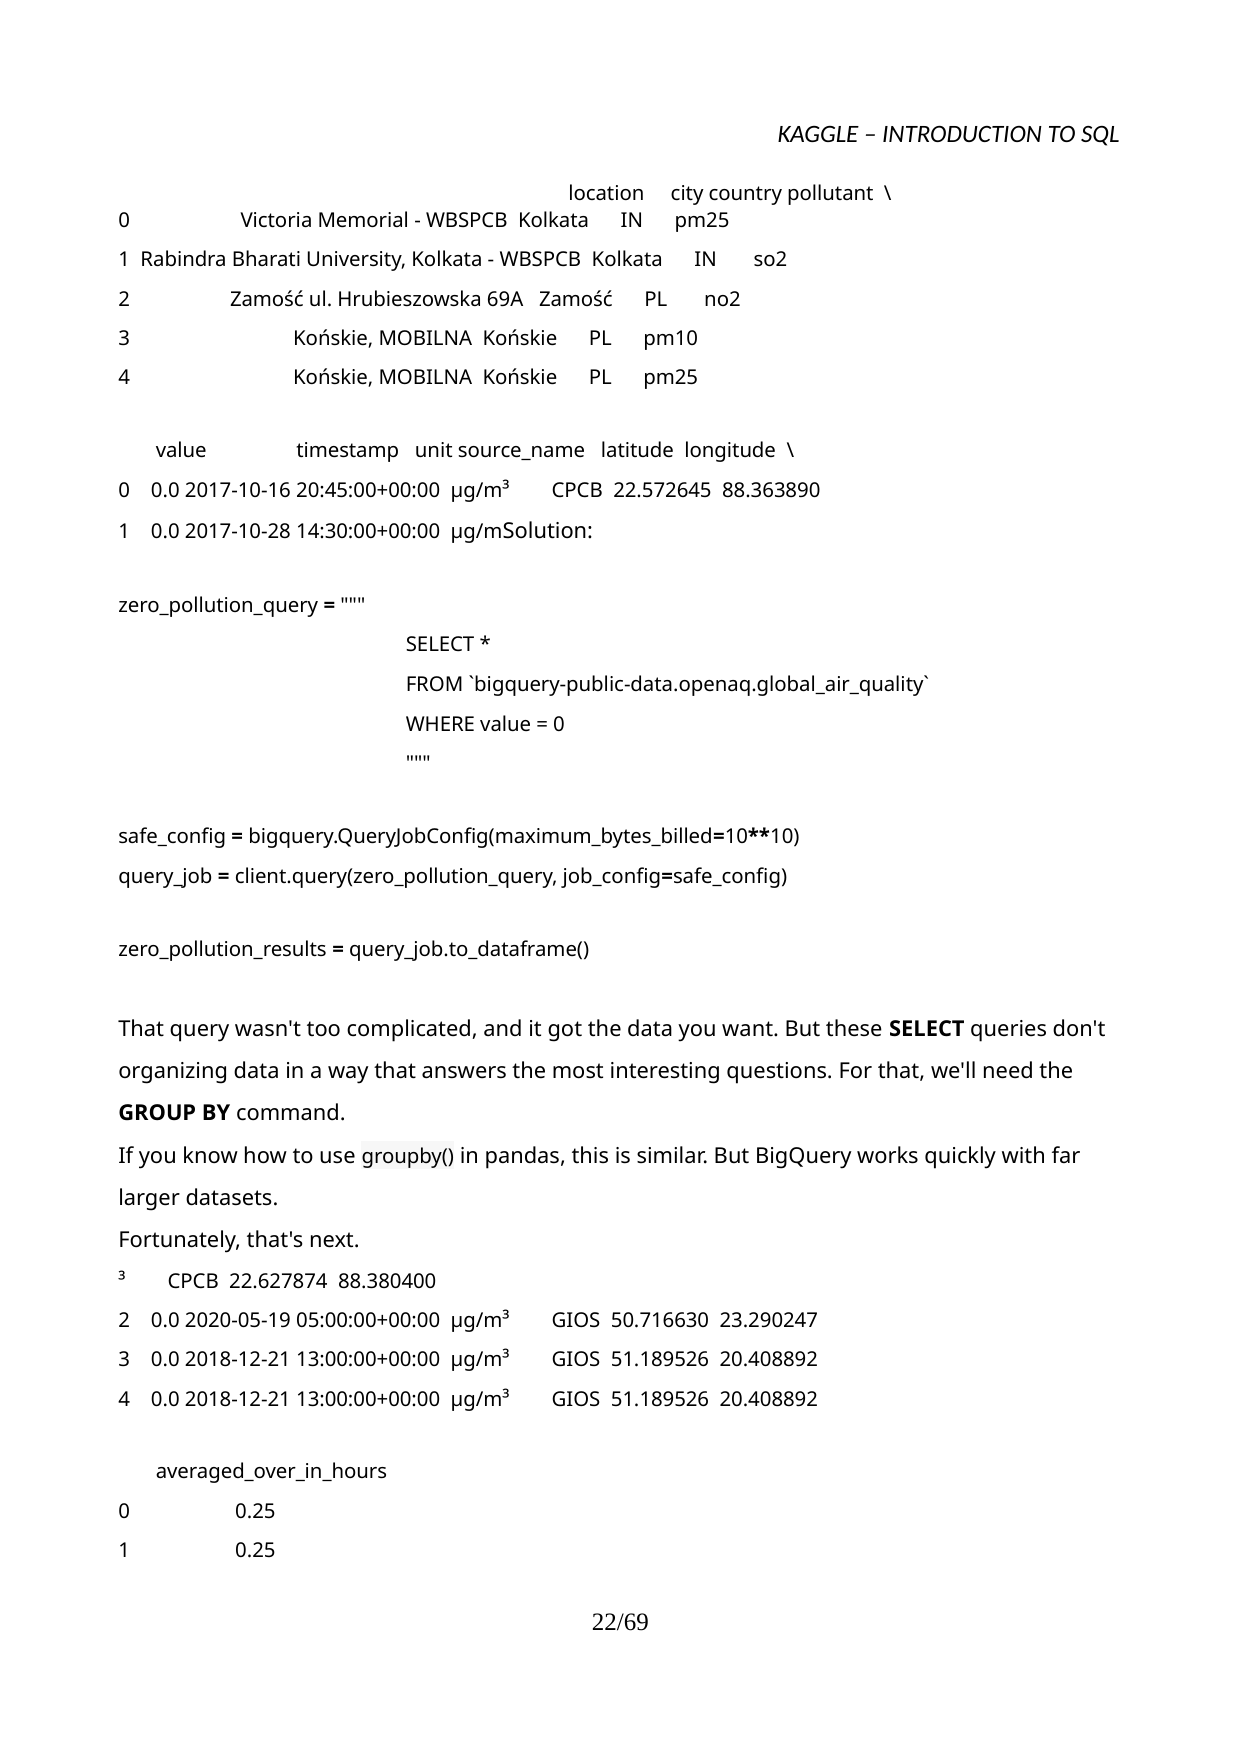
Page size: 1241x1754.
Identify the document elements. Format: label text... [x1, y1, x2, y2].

text 2 Zamość ul. Hrubieszowska 69A Zamość PL no2 [118, 284, 1122, 312]
text 1 0.0 2017-10-28 14:30:00+00:00 µg/mSolution: [118, 515, 1122, 544]
text FROM `bigquery-public-data.openaq.global_air_quality` [118, 669, 1122, 697]
text That query wasn't too complicated, and it got the data you want. But these SELECT queries don't organizing data in a way that answers the most interesting questions. For that, we'll need the GROUP BY command. [118, 1013, 1122, 1127]
text 2 0.0 2020-05-19 05:00:00+00:00 µg/m³ GIOS 50.716630 23.290247 [118, 1306, 1122, 1333]
text 3 Końskie, MOBILNA Końskie PL pm10 [118, 324, 1122, 351]
text 0 0.0 2017-10-16 20:45:00+00:00 µg/m³ CPCB 22.572645 88.363890 [118, 475, 1122, 503]
text Fortunately, that's next. [118, 1224, 1122, 1254]
text value timestamp unit source_name latitude longitude \ [118, 436, 1122, 464]
text WHERE value = 0 [118, 709, 1122, 737]
text safe_config = bigquery.QueryJobConfig(maximum_bytes_billed=10**10) [118, 822, 1122, 850]
text 0 0.25 [118, 1497, 1122, 1524]
text SELECT * [118, 630, 1122, 658]
text 1 Rabindra Bharati University, Kolkata - WBSPCB Kolkata IN so2 [118, 245, 1122, 273]
text zero_pollution_results = query_job.to_dataframe() [118, 934, 1122, 962]
text location city country pollutant \ [118, 178, 1122, 206]
text 4 Końskie, MOBILNA Końskie PL pm25 [118, 363, 1122, 391]
text averaged_over_in_hours [118, 1457, 1122, 1485]
text If you know how to use groupby() in pandas, this is similar. But BigQuery works quickly with far larger datasets. [118, 1139, 1122, 1212]
text 1 0.25 [118, 1536, 1122, 1564]
text 4 0.0 2018-12-21 13:00:00+00:00 µg/m³ GIOS 51.189526 20.408892 [118, 1384, 1122, 1412]
text 3 0.0 2018-12-21 13:00:00+00:00 µg/m³ GIOS 51.189526 20.408892 [118, 1345, 1122, 1373]
text zero_pollution_query = """ [118, 591, 1122, 618]
text query_job = client.query(zero_pollution_query, job_config=safe_config) [118, 861, 1122, 889]
text """ [118, 749, 1122, 777]
text ³ CPCB 22.627874 88.380400 [118, 1266, 1122, 1294]
text 0 Victoria Memorial - WBSPCB Kolkata IN pm25 [118, 206, 1122, 233]
